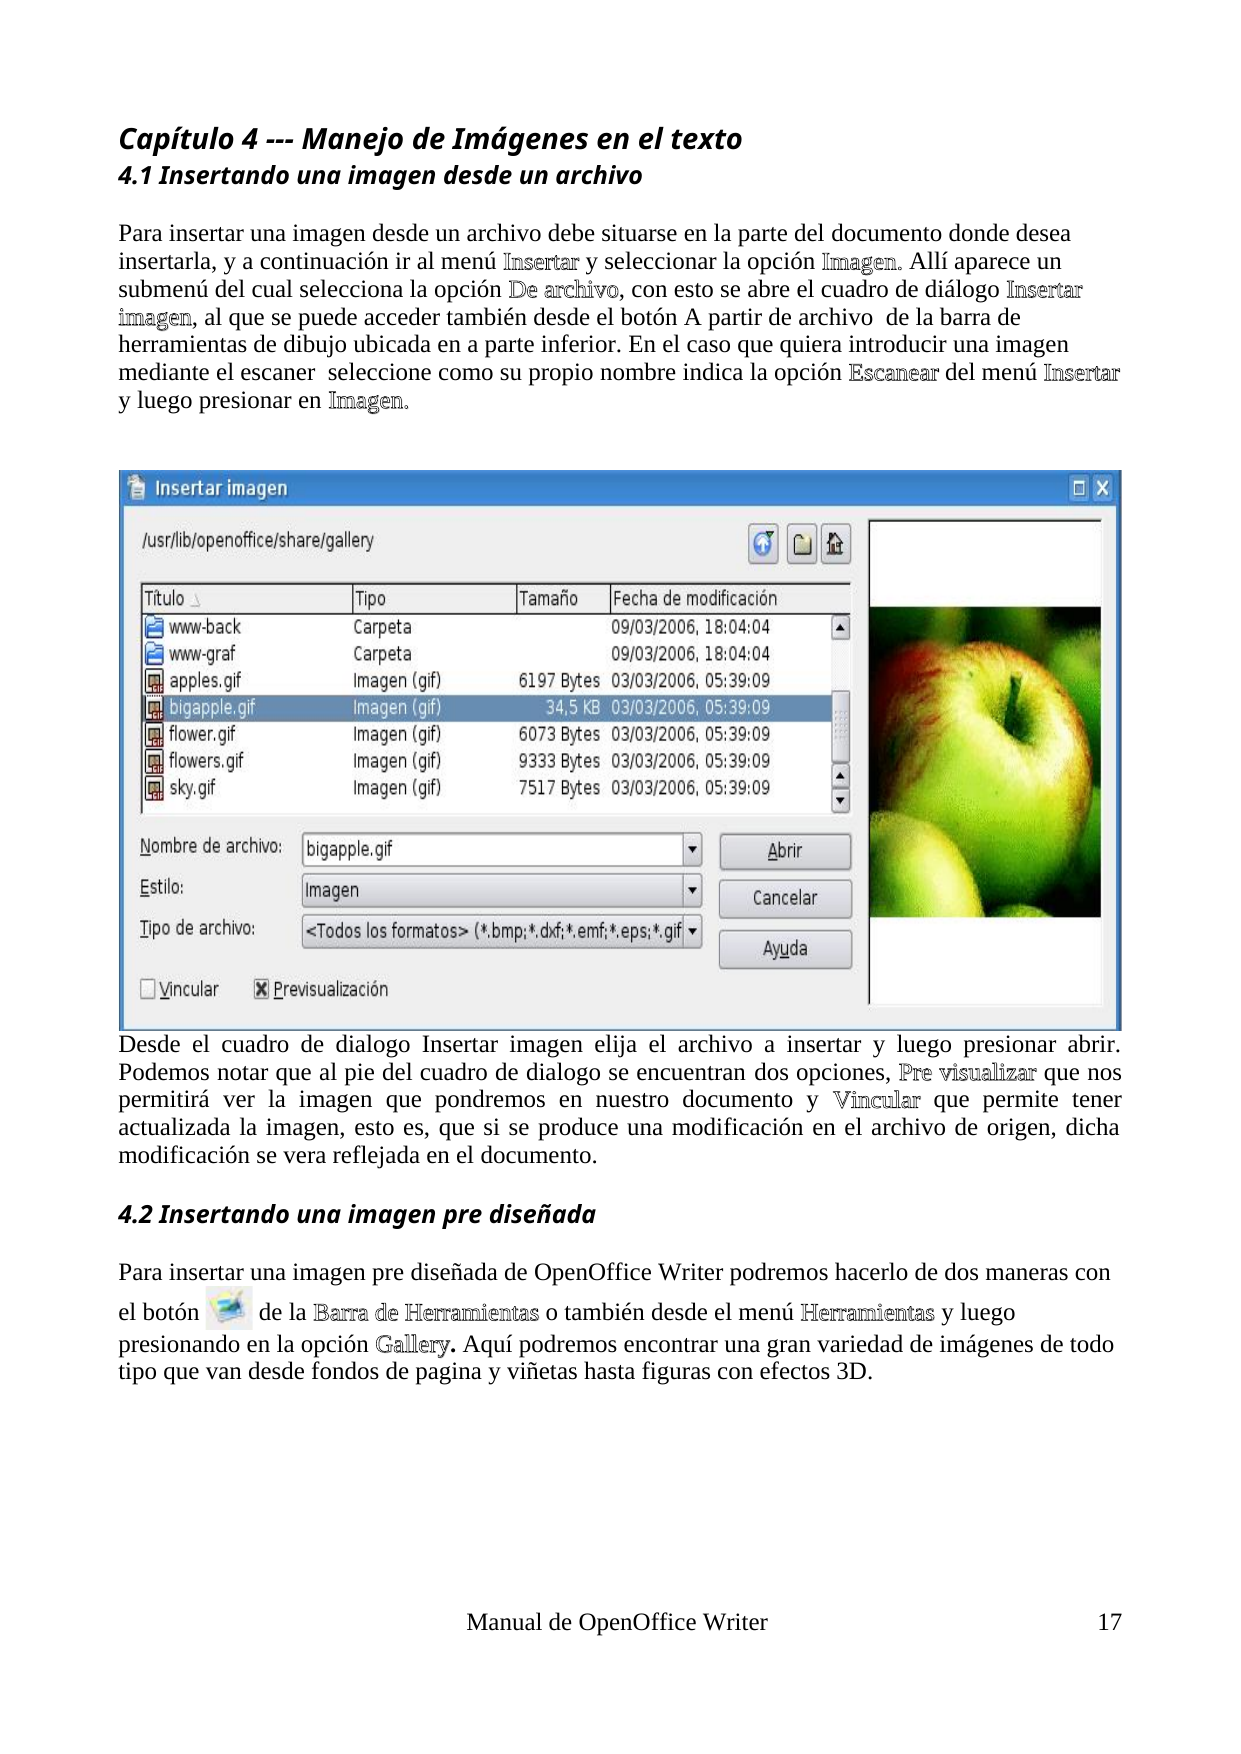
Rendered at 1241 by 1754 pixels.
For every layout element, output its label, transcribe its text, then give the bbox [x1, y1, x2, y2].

text Desde el cuadro de dialogo Insertar imagen elija el archivo a insertar y luego presionar abrir. Podemos notar que al pie del cuadro de dialogo se encuentran dos opciones, Pre visualizar que nos permitirá ver la imagen que pondremos en nuestro documento y Vincular que permite tener actualizada la imagen, esto es, que si se produce una modificación en el archivo de origen, dicha modificación se vera reflejada en el documento. [118, 1031, 1122, 1169]
picture [205, 1286, 253, 1330]
text Capítulo 4 --- Manejo de Imágenes en el texto [118, 118, 1122, 158]
text 4.2 Insertando una imagen pre diseñada [118, 1196, 1122, 1231]
text Para insertar una imagen pre diseñada de OpenOffice Writer podremos hacerlo de dos maneras con el botón de la Barra de Herramientas o también desde el menú Herramientas y luego presionando en la opción Gallery. Aquí podremos encontrar una gran variedad de imágenes de todo tipo que van desde fondos de pagina y viñetas hasta figuras con efectos 3D. [118, 1258, 1122, 1385]
picture [118, 470, 1122, 1031]
text Para insertar una imagen desde un archivo debe situarse en la parte del documento donde desea insertarla, y a continuación ir al menú Insertar y seleccionar la opción Imagen. Allí aparece un submenú del cual selecciona la opción De archivo, con esto se abre el cuadro de diálogo Insertar imagen, al que se puede acceder también desde el botón A partir de archivo de la barra de herramientas de dibujo ubicada en a parte inferior. En el caso que quiera introducir una imagen mediante el escaner seleccione como su propio nombre indica la opción Escanear del menú Insertar y luego presionar en Imagen. [118, 219, 1122, 413]
text 4.1 Insertando una imagen desde un archivo [118, 158, 1122, 192]
